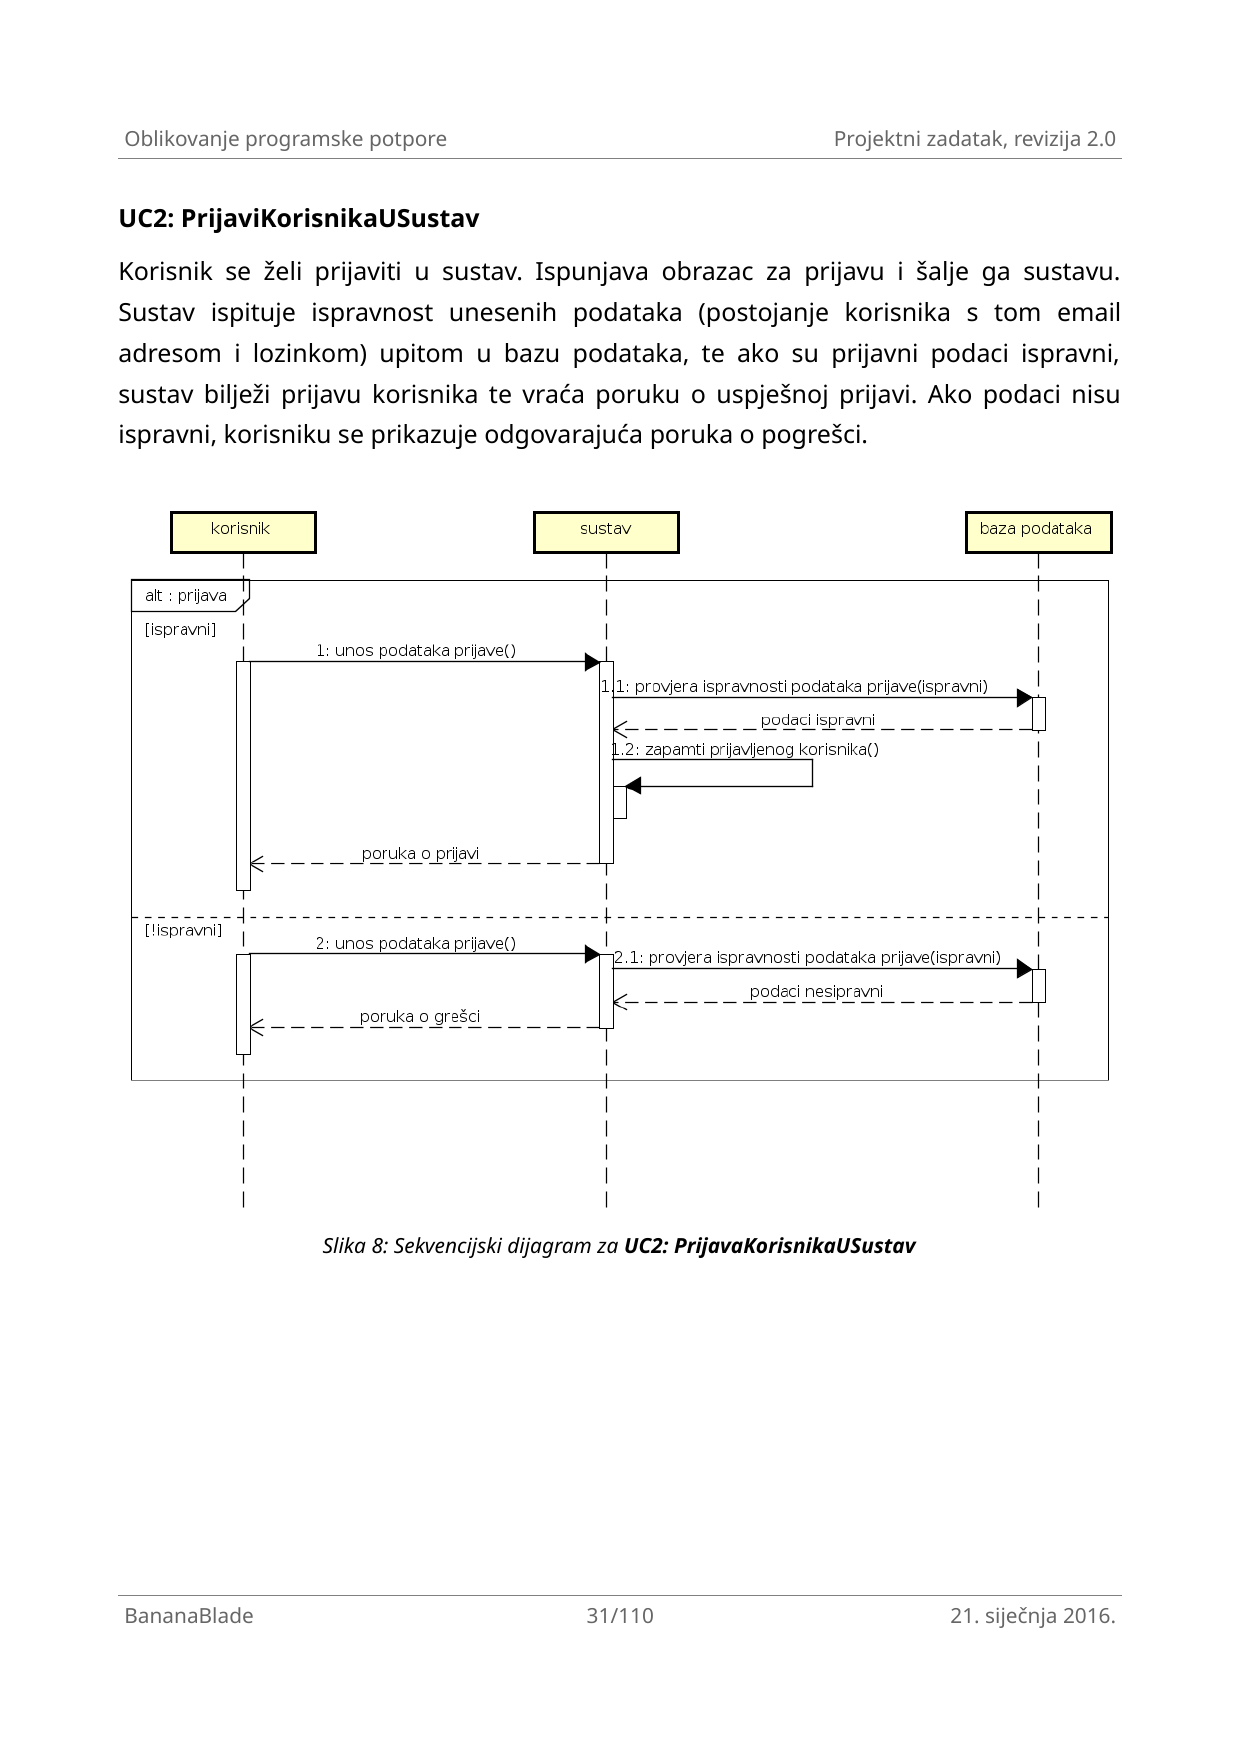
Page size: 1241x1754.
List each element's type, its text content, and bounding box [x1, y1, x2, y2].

picture [118, 500, 1123, 1226]
text Korisnik se želi prijaviti u sustav. Ispunjava obrazac za prijavu i šalje ga sustavu. Sustav ispituje ispravnost unesenih podataka (postojanje korisnika s tom email adresom i lozinkom) upitom u bazu podataka, te ako su prijavni podaci ispravni, sustav bilježi prijavu korisnika te vraća poruku o uspješnoj prijavi. Ako podaci nisu ispravni, korisniku se prikazuje odgovarajuća poruka o pogrešci. [118, 254, 1122, 451]
subtitle UC2: PrijaviKorisnikaUSustav [118, 201, 1122, 234]
text Slika 8: Sekvencijski dijagram za UC2: PrijavaKorisnikaUSustav [118, 1226, 1122, 1259]
